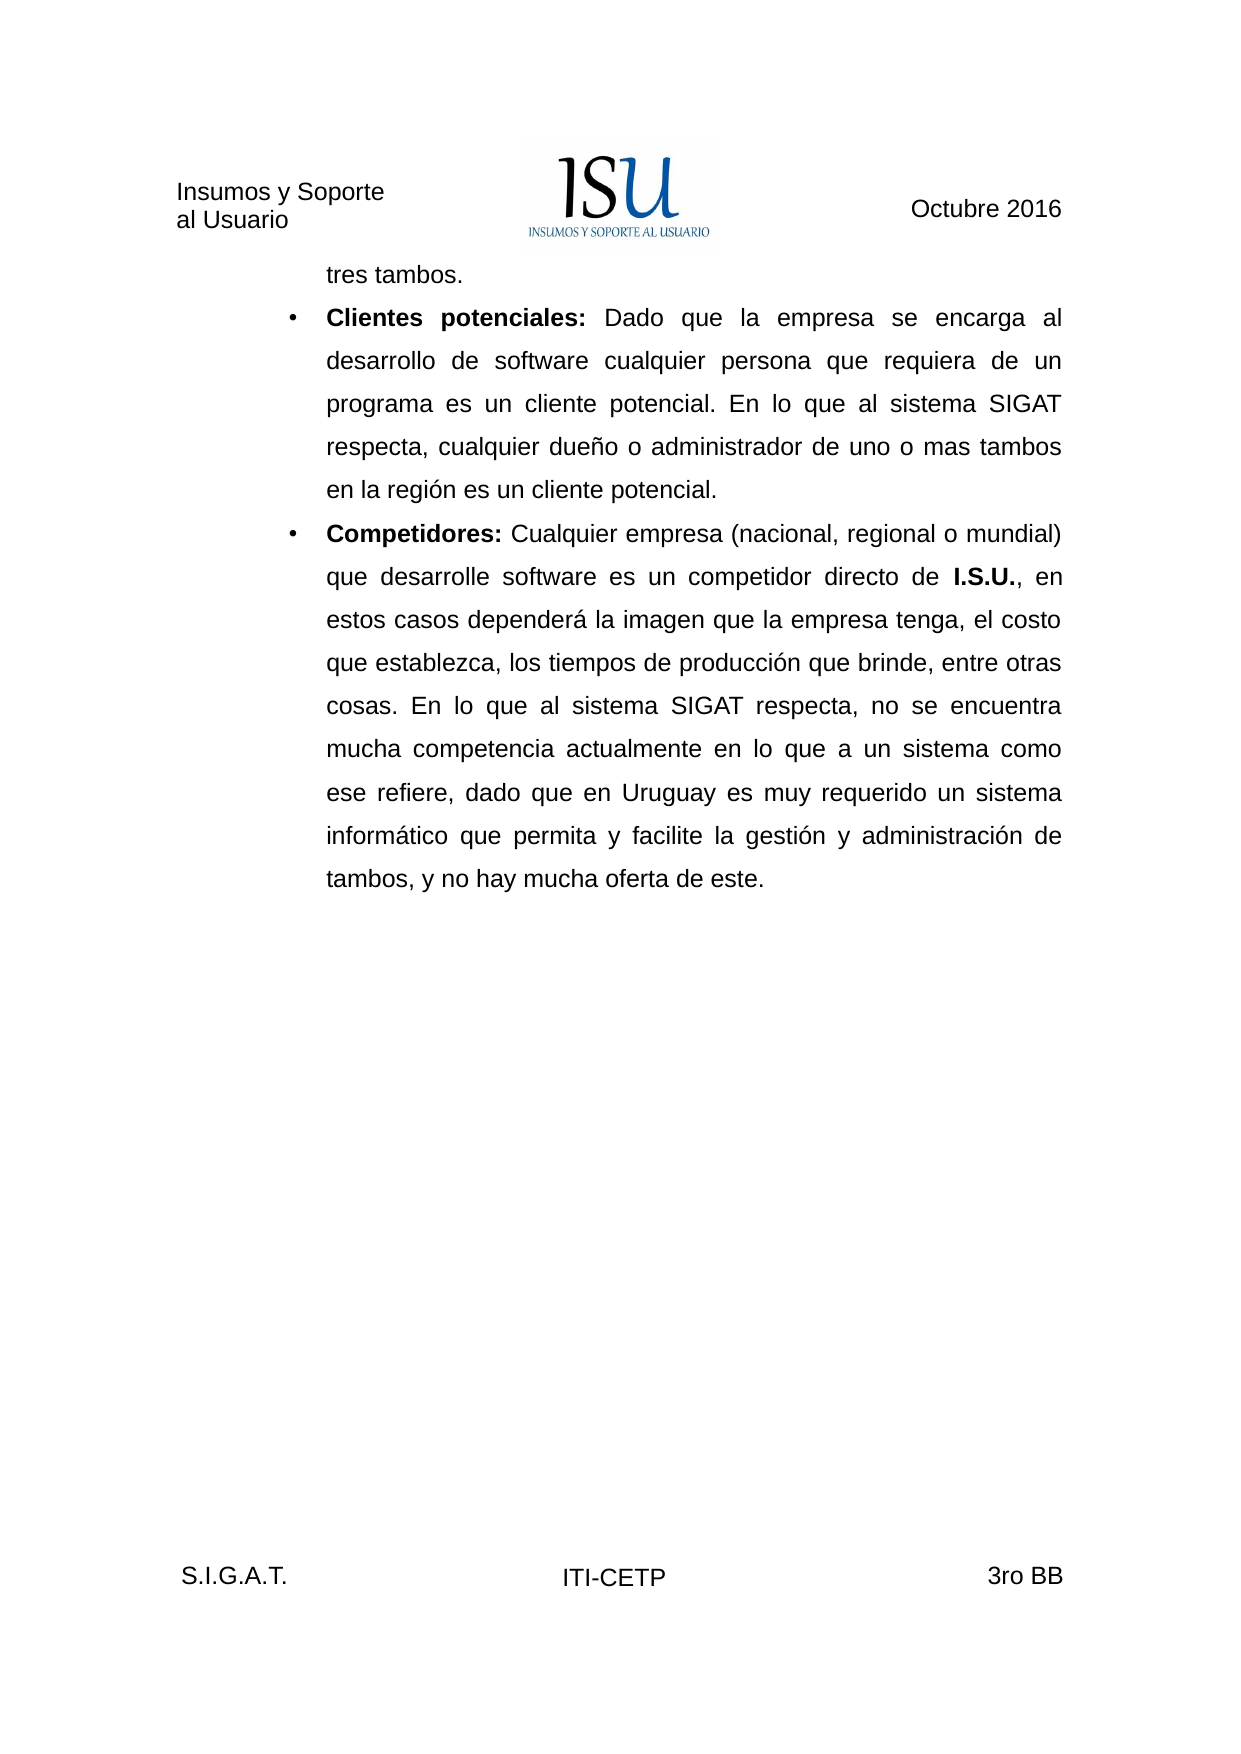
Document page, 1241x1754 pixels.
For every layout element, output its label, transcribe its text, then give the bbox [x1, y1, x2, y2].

list tres tambos. [288, 260, 1063, 288]
list Competidores: Cualquier empresa (nacional, regional o mundial) que desarrolle software es un competidor directo de I.S.U., en estos casos dependerá la imagen que la empresa tenga, el costo que establezca, los tiempos de producción que brinde, entre otras cosas. En lo que al sistema SIGAT respecta, no se encuentra mucha competencia actualmente en lo que a un sistema como ese refiere, dado que en Uruguay es muy requerido un sistema informático que permita y facilite la gestión y administración de tambos, y no hay mucha oferta de este. [288, 519, 1063, 892]
list Clientes potenciales: Dado que la empresa se encarga al desarrollo de software cualquier persona que requiera de un programa es un cliente potencial. En lo que al sistema SIGAT respecta, cualquier dueño o administrador de uno o mas tambos en la región es un cliente potencial. [288, 303, 1063, 504]
picture [517, 138, 723, 252]
